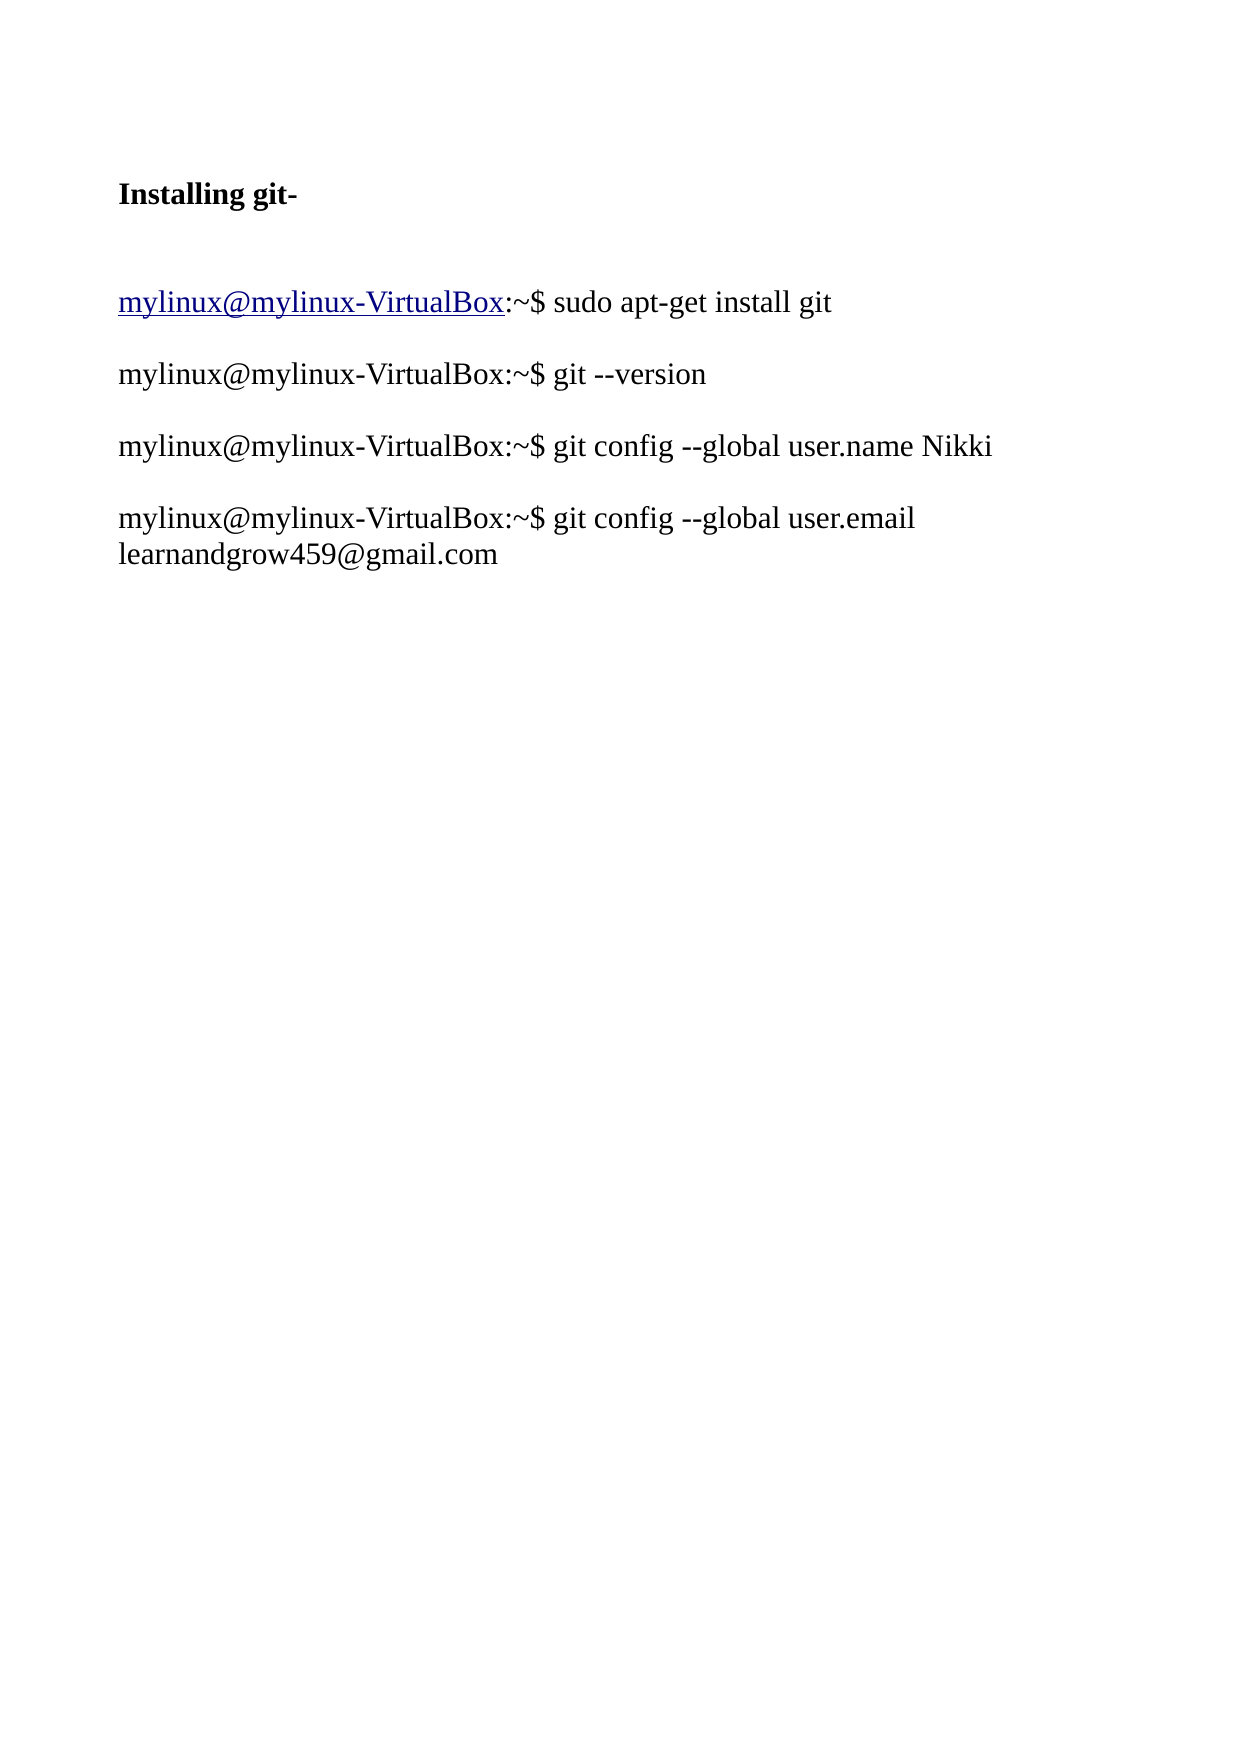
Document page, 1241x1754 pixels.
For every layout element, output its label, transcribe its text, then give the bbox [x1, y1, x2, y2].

text mylinux@mylinux-VirtualBox:~$ git config --global user.name Nikki [118, 427, 1122, 463]
text mylinux@mylinux-VirtualBox:~$ sudo apt-get install git [118, 283, 1122, 319]
text Installing git- [118, 176, 1122, 212]
text mylinux@mylinux-VirtualBox:~$ git config --global user.email learnandgrow459@gmail.com [118, 499, 1122, 571]
text mylinux@mylinux-VirtualBox:~$ git --version [118, 355, 1122, 391]
